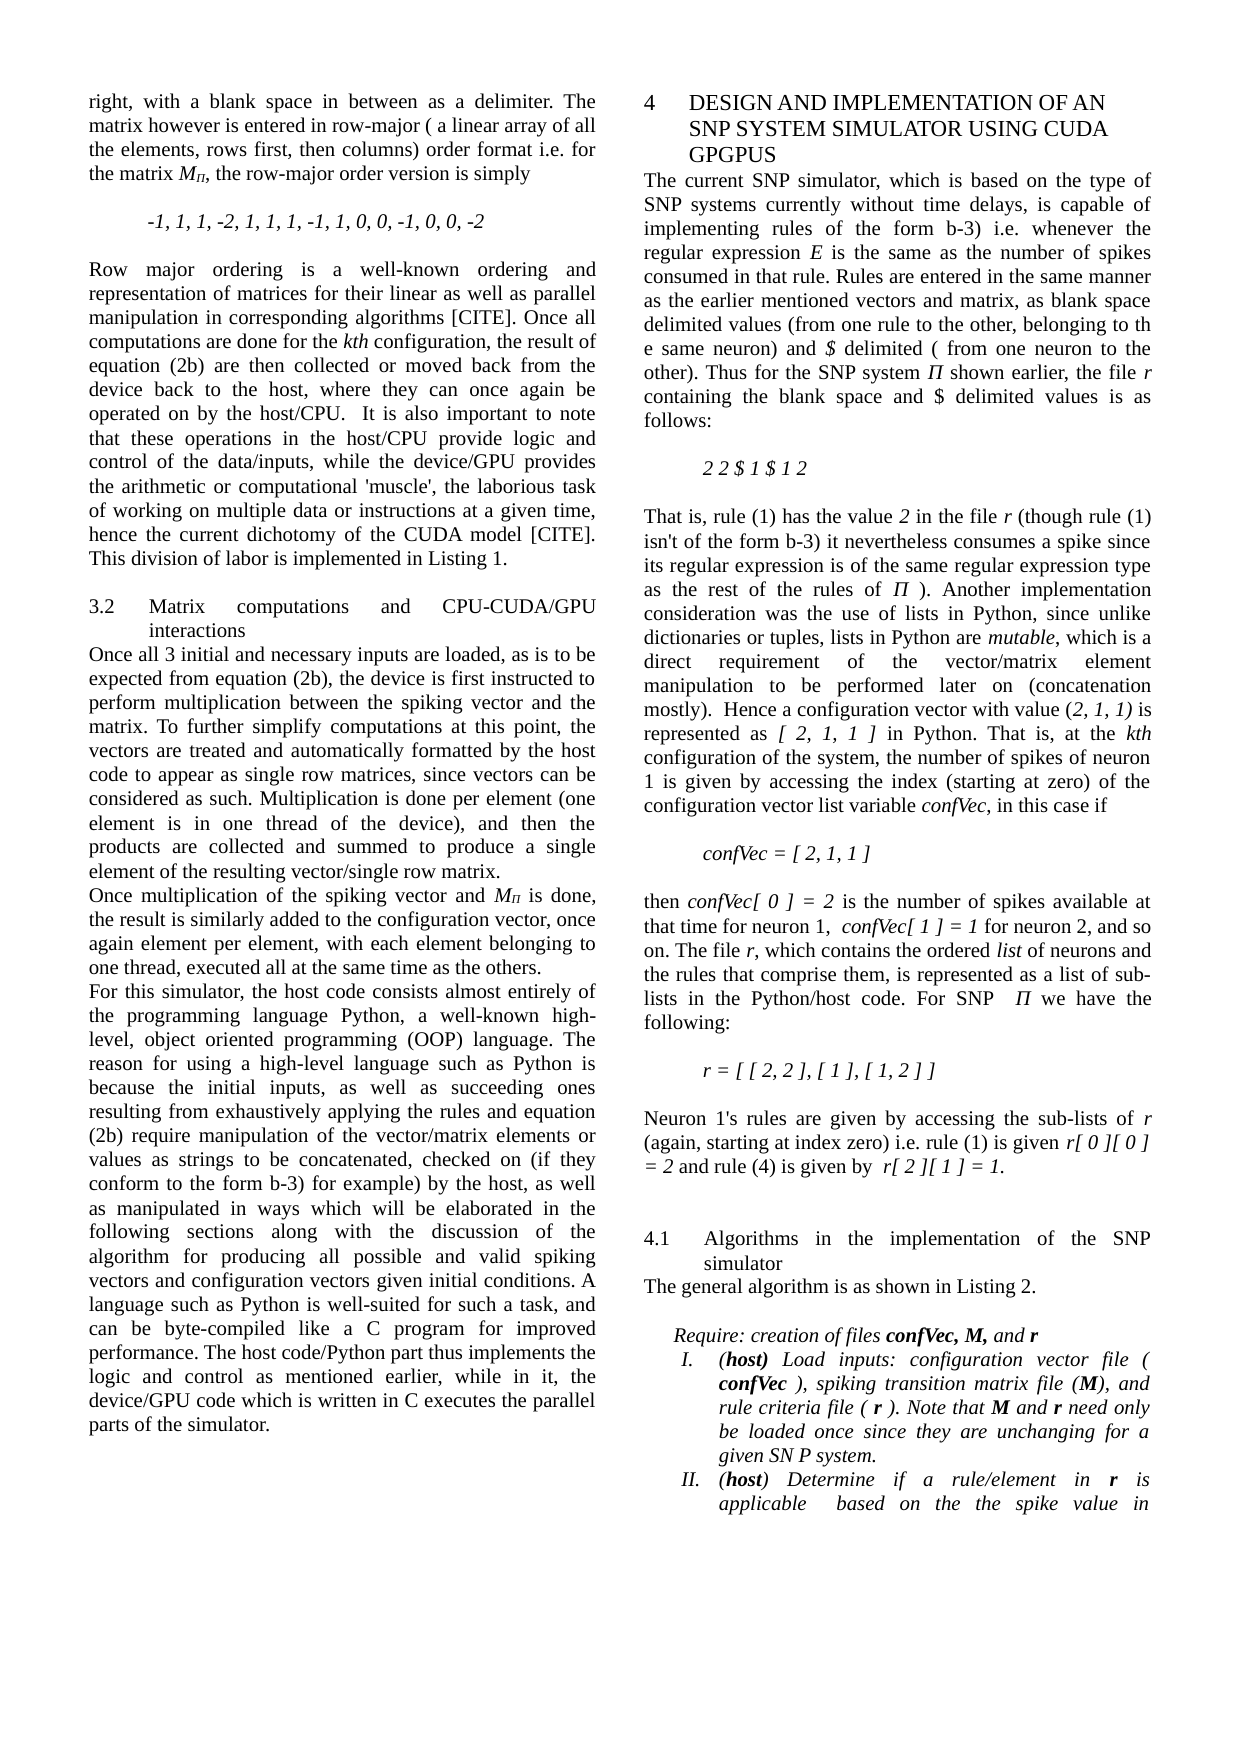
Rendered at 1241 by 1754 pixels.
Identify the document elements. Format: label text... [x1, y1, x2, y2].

text Neuron 1's rules are given by accessing the sub-lists of r (again, starting at index zero) i.e. rule (1) is given r[ 0 ][ 0 ] = 2 and rule (4) is given by r[ 2 ][ 1 ] = 1. [644, 1106, 1152, 1178]
text That is, rule (1) has the value 2 in the file r (though rule (1) isn't of the form b-3) it nevertheless consumes a spike since its regular expression is of the same regular expression type as the rest of the rules of Π ). Another implementation consideration was the use of lists in Python, since unlike dictionaries or tuples, lists in Python are mutable, which is a direct requirement of the vector/matrix element manipulation to be performed later on (concatenation mostly). Hence a configuration vector with value (2, 1, 1) is represented as [ 2, 1, 1 ] in Python. That is, at the kth configuration of the system, the number of spikes of neuron 1 is given by accessing the index (starting at zero) of the configuration vector list variable confVec, in this case if [644, 504, 1152, 817]
text Require: creation of files confVec, M, and r [644, 1323, 1152, 1347]
text For this simulator, the host code consists almost entirely of the programming language Python, a well-known high-level, object oriented programming (OOP) language. The reason for using a high-level language such as Python is because the initial inputs, as well as succeeding ones resulting from exhaustively applying the rules and equation (2b) require manipulation of the vector/matrix elements or values as strings to be concatenated, checked on (if they conform to the form b-3) for example) by the host, as well as manipulated in ways which will be elaborated in the following sections along with the discussion of the algorithm for producing all possible and valid spiking vectors and configuration vectors given initial conditions. A language such as Python is well-suited for such a task, and can be byte-compiled like a C program for improved performance. The host code/Python part thus implements the logic and control as mentioned earlier, while in it, the device/GPU code which is written in C executes the parallel parts of the simulator. [88, 979, 596, 1436]
text r = [ [ 2, 2 ], [ 1 ], [ 1, 2 ] ] [644, 1058, 1152, 1082]
subtitle Design and implementation of an SNP system simulator using CUDA GPGPUs [644, 88, 1152, 168]
subtitle Matrix computations and CPU-CUDA/GPU interactions [88, 594, 596, 642]
text right, with a blank space in between as a delimiter. The matrix however is entered in row-major ( a linear array of all the elements, rows first, then columns) order format i.e. for the matrix MΠ, the row-major order version is simply [88, 88, 596, 185]
text Once all 3 initial and necessary inputs are loaded, as is to be expected from equation (2b), the device is first instructed to perform multiplication between the spiking vector and the matrix. To further simplify computations at this point, the vectors are treated and automatically formatted by the host code to appear as single row matrices, since vectors can be considered as such. Multiplication is done per element (one element is in one thread of the device), and then the products are collected and summed to produce a single element of the resulting vector/single row matrix. [88, 642, 596, 883]
text -1, 1, 1, -2, 1, 1, 1, -1, 1, 0, 0, -1, 0, 0, -2 [88, 209, 596, 233]
text Once multiplication of the spiking vector and MΠ is done, the result is similarly added to the configuration vector, once again element per element, with each element belonging to one thread, executed all at the same time as the others. [88, 883, 596, 979]
text 2 2 $ 1 $ 1 2 [644, 456, 1152, 480]
text The current SNP simulator, which is based on the type of SNP systems currently without time delays, is capable of implementing rules of the form b-3) i.e. whenever the regular expression E is the same as the number of spikes consumed in that rule. Rules are entered in the same manner as the earlier mentioned vectors and matrix, as blank space delimited values (from one rule to the other, belonging to th e same neuron) and $ delimited ( from one neuron to the other). Thus for the SNP system Π shown earlier, the file r containing the blank space and $ delimited values is as follows: [644, 168, 1152, 432]
list (host) Load inputs: configuration vector file ( confVec ), spiking transition matrix file (M), and rule criteria file ( r ). Note that M and r need only be loaded once since they are unchanging for a given SN P system. [681, 1347, 1152, 1467]
text then confVec[ 0 ] = 2 is the number of spikes available at that time for neuron 1, confVec[ 1 ] = 1 for neuron 2, and so on. The file r, which contains the ordered list of neurons and the rules that comprise them, is represented as a list of sub-lists in the Python/host code. For SNP Π we have the following: [644, 889, 1152, 1034]
subtitle Algorithms in the implementation of the SNP simulator [644, 1226, 1152, 1274]
list (host) Determine if a rule/element in r is applicable based on the the spike value in [681, 1467, 1152, 1515]
text Row major ordering is a well-known ordering and representation of matrices for their linear as well as parallel manipulation in corresponding algorithms [CITE]. Once all computations are done for the kth configuration, the result of equation (2b) are then collected or moved back from the device back to the host, where they can once again be operated on by the host/CPU. It is also important to note that these operations in the host/CPU provide logic and control of the data/inputs, while the device/GPU provides the arithmetic or computational 'muscle', the laborious task of working on multiple data or instructions at a given time, hence the current dichotomy of the CUDA model [CITE]. This division of labor is implemented in Listing 1. [88, 257, 596, 570]
text The general algorithm is as shown in Listing 2. [644, 1274, 1152, 1298]
text confVec = [ 2, 1, 1 ] [644, 841, 1152, 865]
